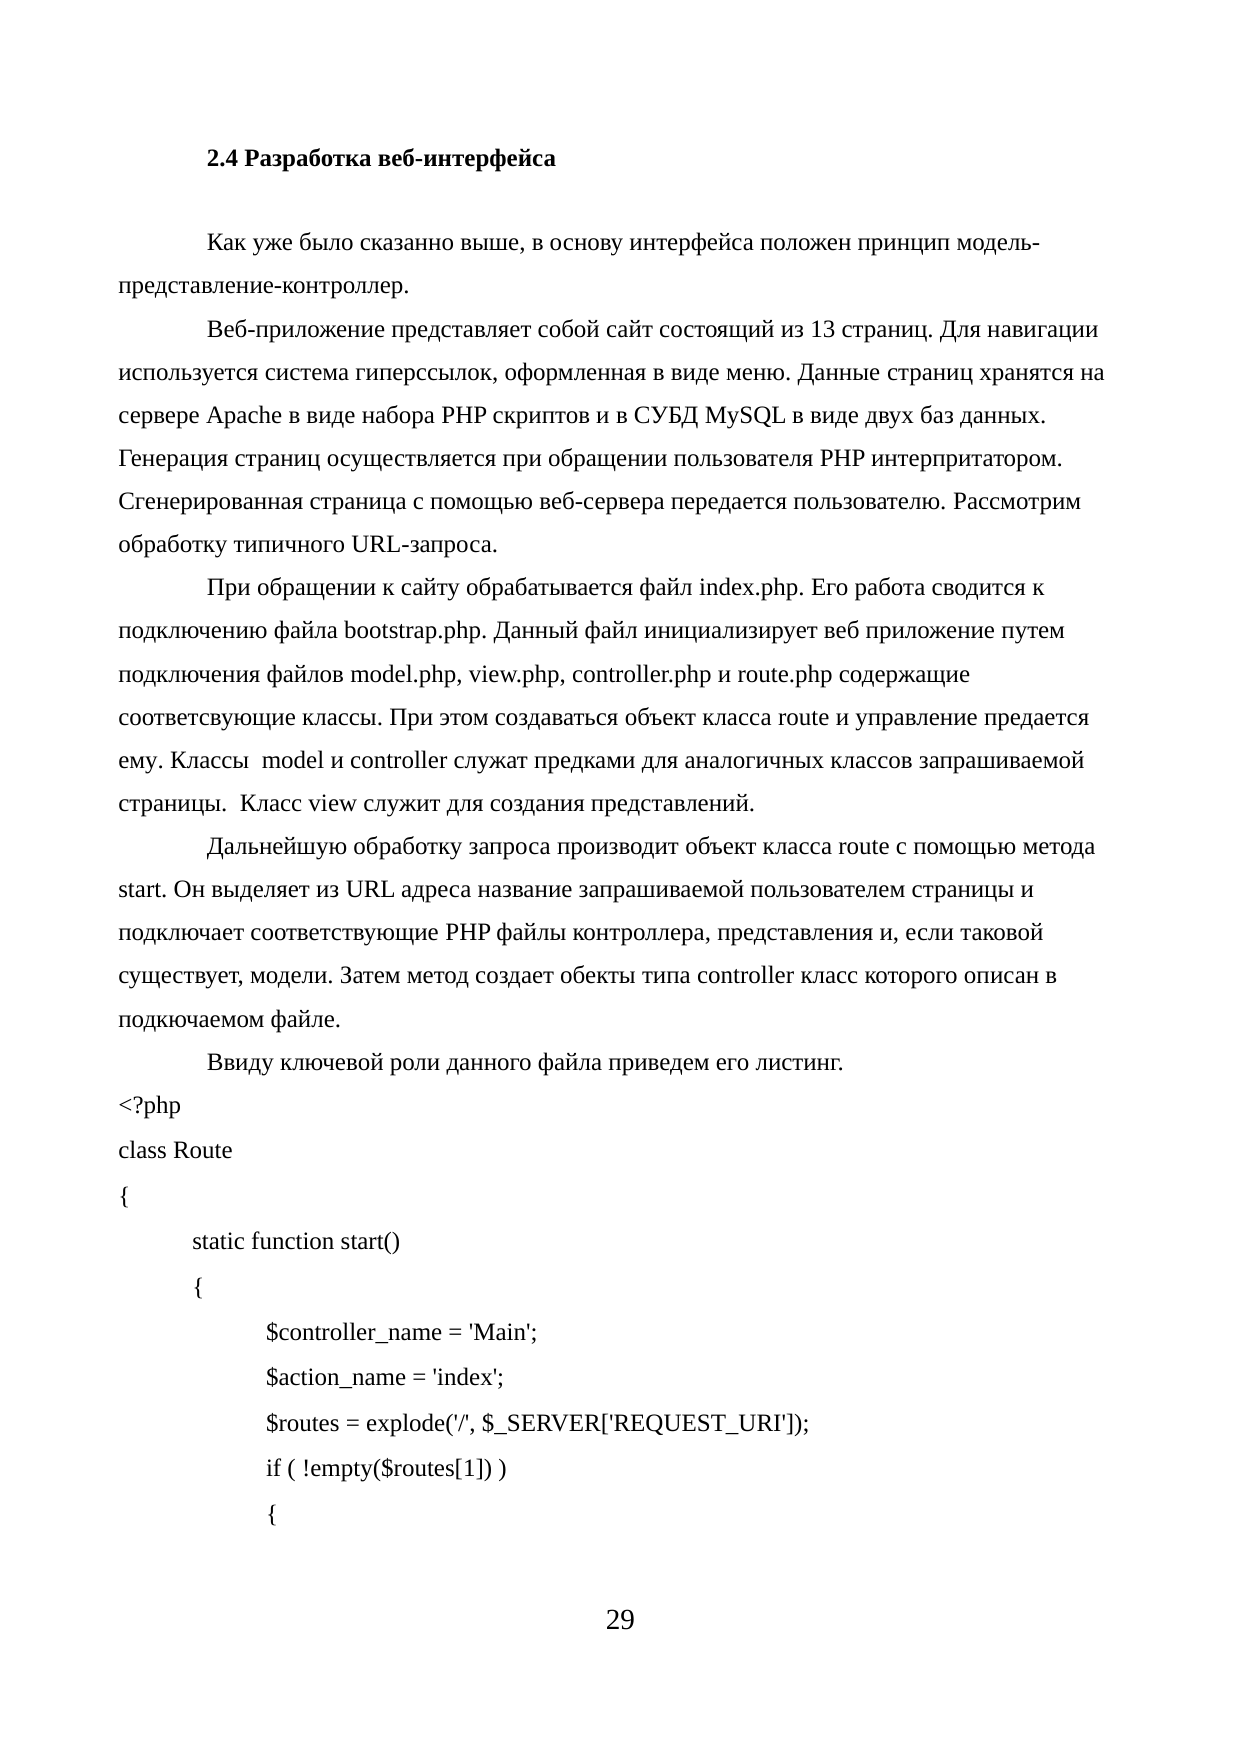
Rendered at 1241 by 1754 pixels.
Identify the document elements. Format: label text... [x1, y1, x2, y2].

text Ввиду ключевой роли данного файла приведем его листинг. [118, 1047, 1122, 1076]
text При обращении к сайту обрабатывается файл index.php. Его работа сводится к подключению файла bootstrap.php. Данный файл инициализирует веб приложение путем подключения файлов model.php, view.php, controller.php и route.php содержащие соответсвующие классы. При этом создаваться объект класса route и управление предается ему. Классы model и controller служат предками для аналогичных классов запрашиваемой страницы. Класс view служит для создания представлений. [118, 572, 1122, 817]
subtitle 2.4 Разработка веб-интерфейса [118, 143, 1122, 172]
list { [118, 1181, 1122, 1209]
list <?php [118, 1090, 1122, 1119]
list $routes = explode('/', $_SERVER['REQUEST_URI']); [118, 1408, 1122, 1437]
list if ( !empty($routes[1]) ) [118, 1453, 1122, 1482]
text Как уже было сказанно выше, в основу интерфейса положен принцип модель-представление-контроллер. [118, 227, 1122, 299]
list static function start() [118, 1226, 1122, 1255]
list class Route [118, 1135, 1122, 1164]
text Веб-приложение представляет собой сайт состоящий из 13 страниц. Для навигации используется система гиперссылок, оформленная в виде меню. Данные страниц хранятся на сервере Apache в виде набора PHP скриптов и в СУБД MySQL в виде двух баз данных. Генерация страниц осуществляется при обращении пользователя PHP интерпритатором. Сгенерированная страница с помощью веб-сервера передается пользователю. Рассмотрим обработку типичного URL-запроса. [118, 314, 1122, 558]
text Дальнейшую обработку запроса производит объект класса route с помощью метода start. Он выделяет из URL адреса название запрашиваемой пользователем страницы и подключает соответствующие PHP файлы контроллера, представления и, если таковой существует, модели. Затем метод создает обекты типа controller класс которого описан в подкючаемом файле. [118, 831, 1122, 1032]
list $action_name = 'index'; [118, 1362, 1122, 1391]
list { [118, 1272, 1122, 1300]
list $controller_name = 'Main'; [118, 1317, 1122, 1346]
list { [118, 1499, 1122, 1527]
